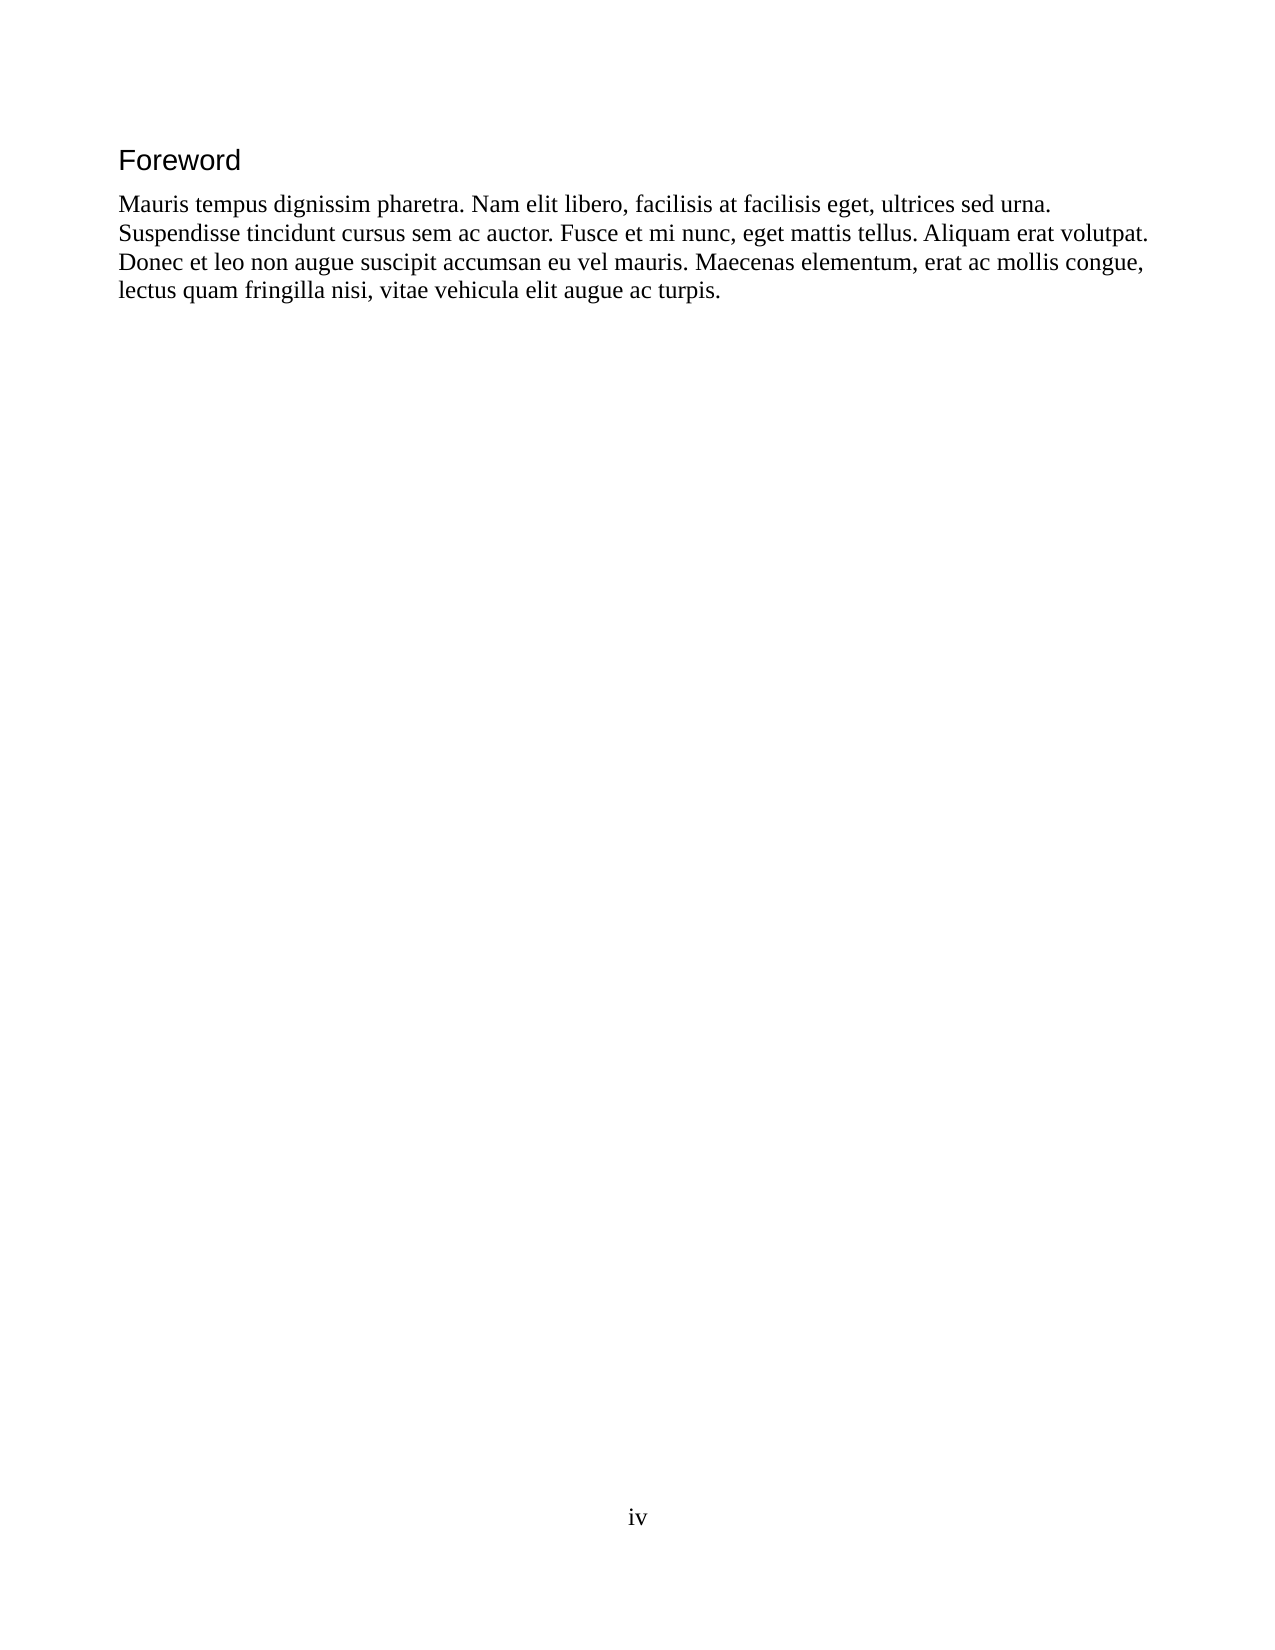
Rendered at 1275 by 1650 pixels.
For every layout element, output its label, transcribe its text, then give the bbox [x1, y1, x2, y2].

text Mauris tempus dignissim pharetra. Nam elit libero, facilisis at facilisis eget, ultrices sed urna. Suspendisse tincidunt cursus sem ac auctor. Fusce et mi nunc, eget mattis tellus. Aliquam erat volutpat. Donec et leo non augue suscipit accumsan eu vel mauris. Maecenas elementum, erat ac mollis congue, lectus quam fringilla nisi, vitae vehicula elit augue ac turpis. [118, 189, 1157, 304]
subtitle Foreword [118, 143, 1157, 177]
